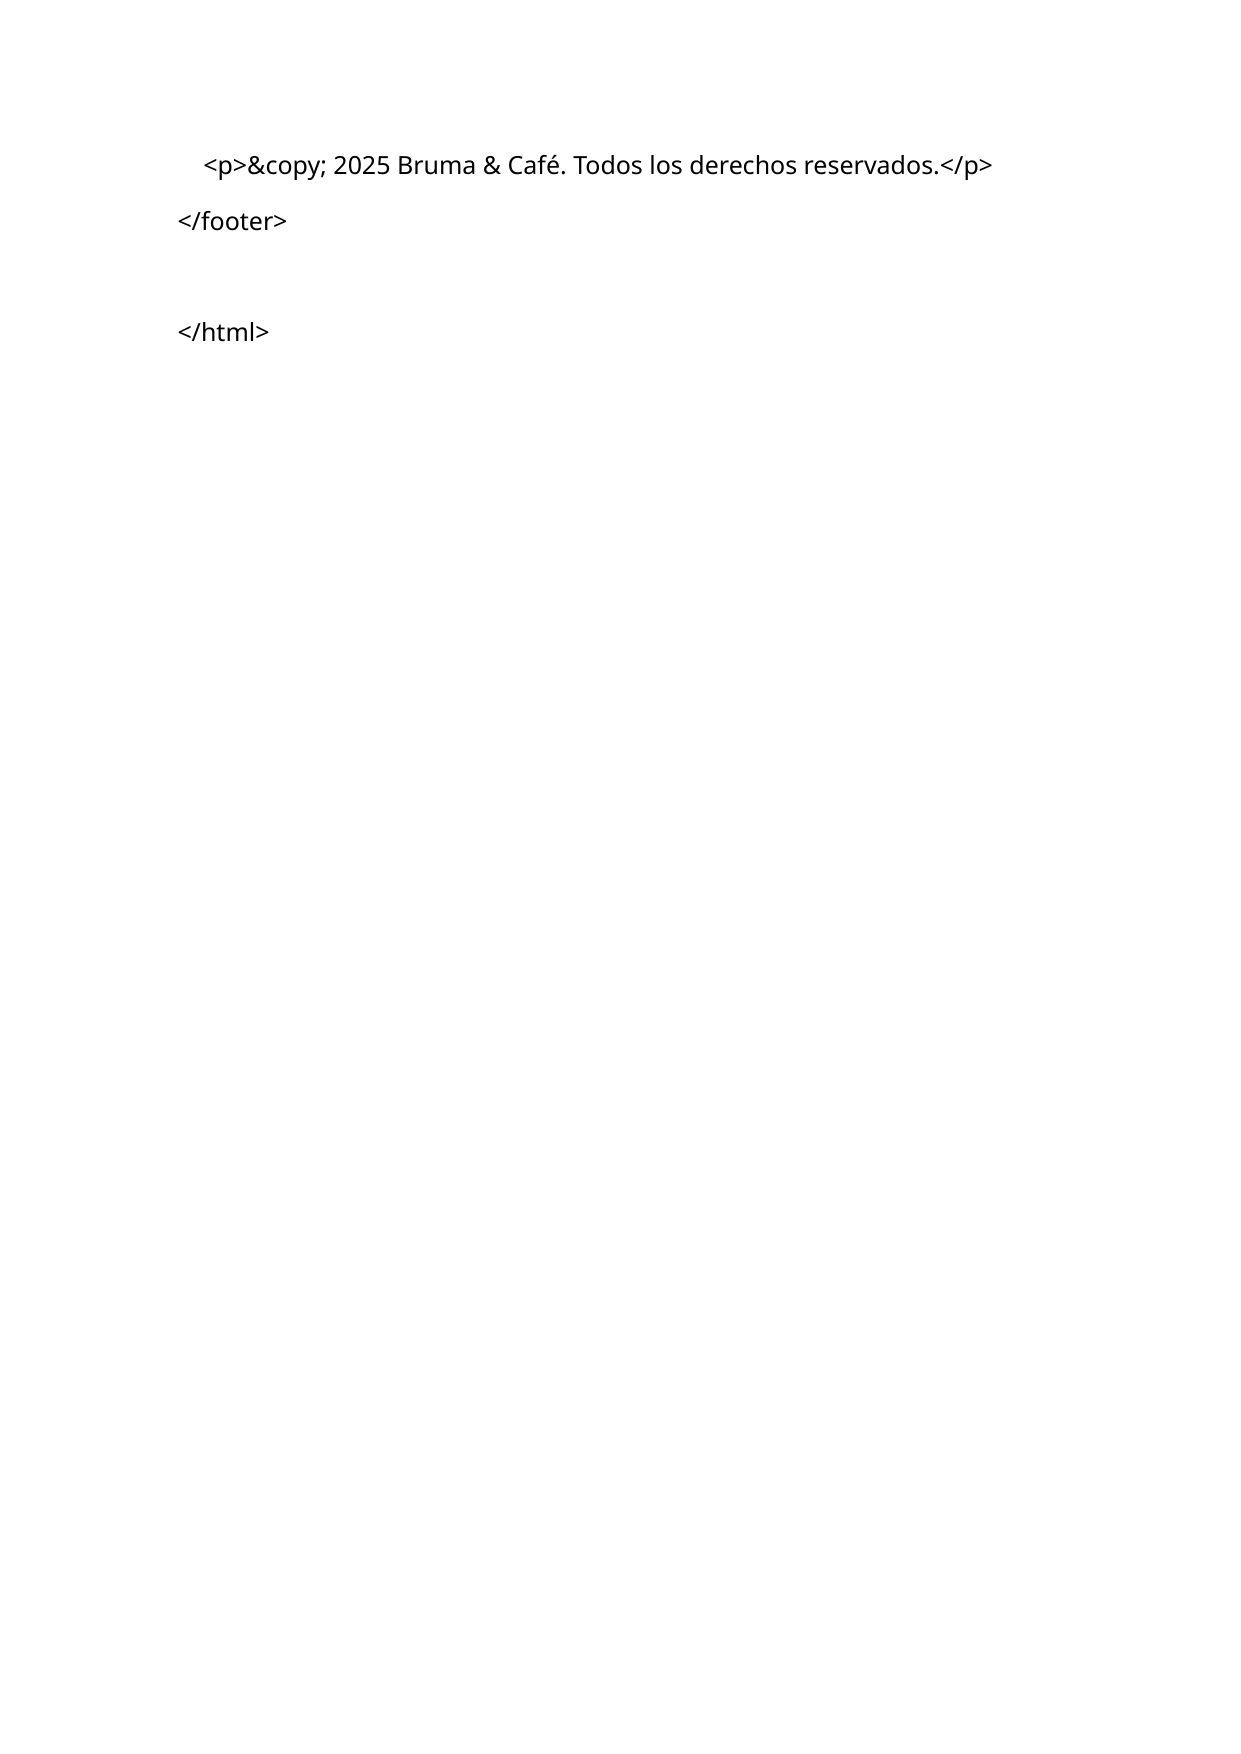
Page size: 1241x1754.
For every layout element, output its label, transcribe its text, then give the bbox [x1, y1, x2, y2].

text </html> [177, 315, 1063, 349]
text </footer> [177, 203, 1063, 237]
text <p>&copy; 2025 Bruma & Café. Todos los derechos reservados.</p> [177, 148, 1063, 182]
